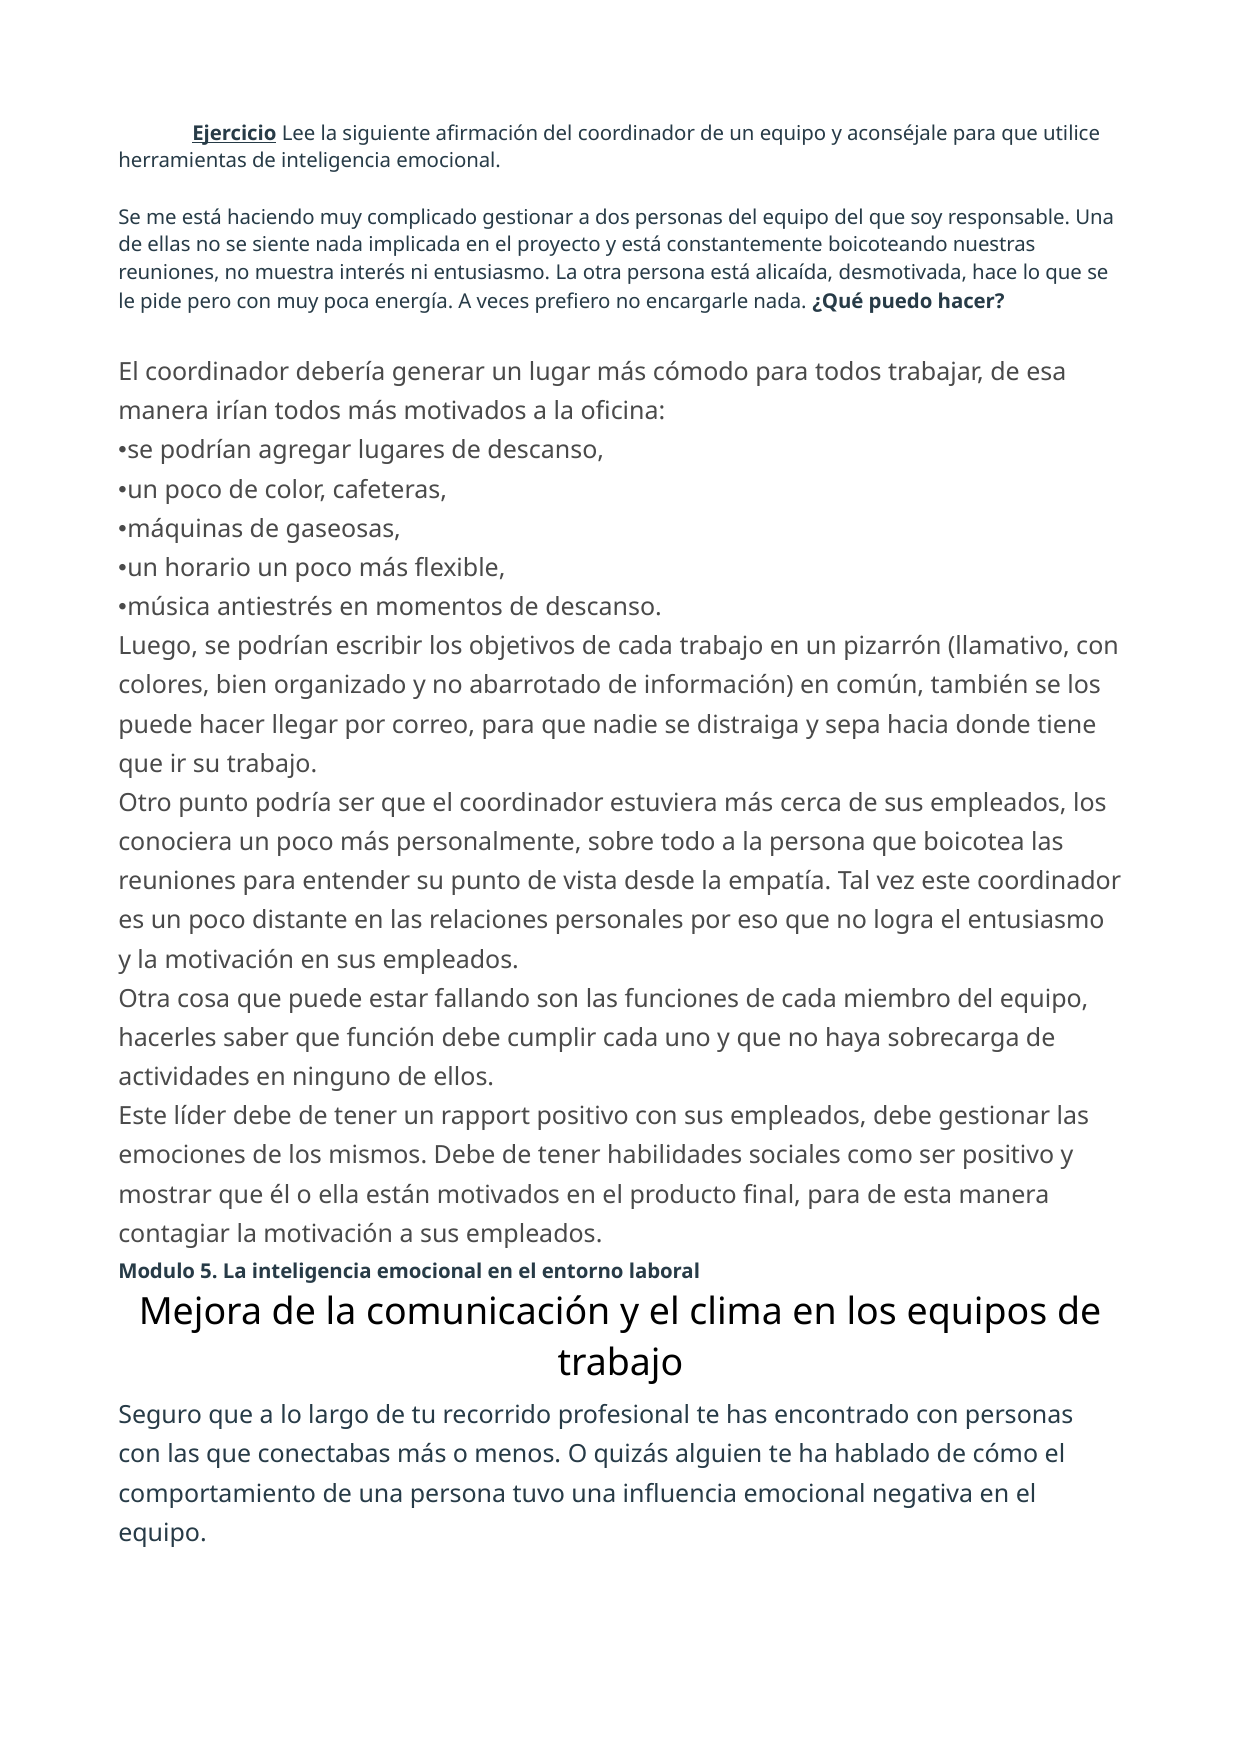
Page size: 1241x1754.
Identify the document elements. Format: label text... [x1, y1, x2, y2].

list máquinas de gaseosas, [118, 511, 1122, 544]
subtitle Mejora de la comunicación y el clima en los equipos de trabajo [118, 1284, 1122, 1386]
text Modulo 5. La inteligencia emocional en el entorno laboral [118, 1255, 1122, 1284]
text El coordinador debería generar un lugar más cómodo para todos trabajar, de esa manera irían todos más motivados a la oficina: [118, 354, 1122, 427]
list un poco de color, cafeteras, [118, 471, 1122, 505]
text Se me está haciendo muy complicado gestionar a dos personas del equipo del que soy responsable. Una de ellas no se siente nada implicada en el proyecto y está constantemente boicoteando nuestras reuniones, no muestra interés ni entusiasmo. La otra persona está alicaída, desmotivada, hace lo que se le pide pero con muy poca energía. A veces prefiero no encargarle nada. ¿Qué puedo hacer? [118, 202, 1122, 315]
list Luego, se podrían escribir los objetivos de cada trabajo en un pizarrón (llamativo, con colores, bien organizado y no abarrotado de información) en común, también se los puede hacer llegar por correo, para que nadie se distraiga y sepa hacia donde tiene que ir su trabajo. Otro punto podría ser que el coordinador estuviera más cerca de sus empleados, los conociera un poco más personalmente, sobre todo a la persona que boicotea las reuniones para entender su punto de vista desde la empatía. Tal vez este coordinador es un poco distante en las relaciones personales por eso que no logra el entusiasmo y la motivación en sus empleados. Otra cosa que puede estar fallando son las funciones de cada miembro del equipo, hacerles saber que función debe cumplir cada uno y que no haya sobrecarga de actividades en ninguno de ellos. Este líder debe de tener un rapport positivo con sus empleados, debe gestionar las emociones de los mismos. Debe de tener habilidades sociales como ser positivo y mostrar que él o ella están motivados en el producto final, para de esta manera contagiar la motivación a sus empleados. [118, 628, 1122, 1249]
list se podrían agregar lugares de descanso, [118, 432, 1122, 466]
text Seguro que a lo largo de tu recorrido profesional te has encontrado con personas con las que conectabas más o menos. O quizás alguien te ha hablado de cómo el comportamiento de una persona tuvo una influencia emocional negativa en el equipo. [118, 1397, 1122, 1548]
list música antiestrés en momentos de descanso. [118, 589, 1122, 623]
text Ejercicio Lee la siguiente afirmación del coordinador de un equipo y aconséjale para que utilice herramientas de inteligencia emocional. [118, 118, 1122, 173]
list un horario un poco más flexible, [118, 550, 1122, 584]
